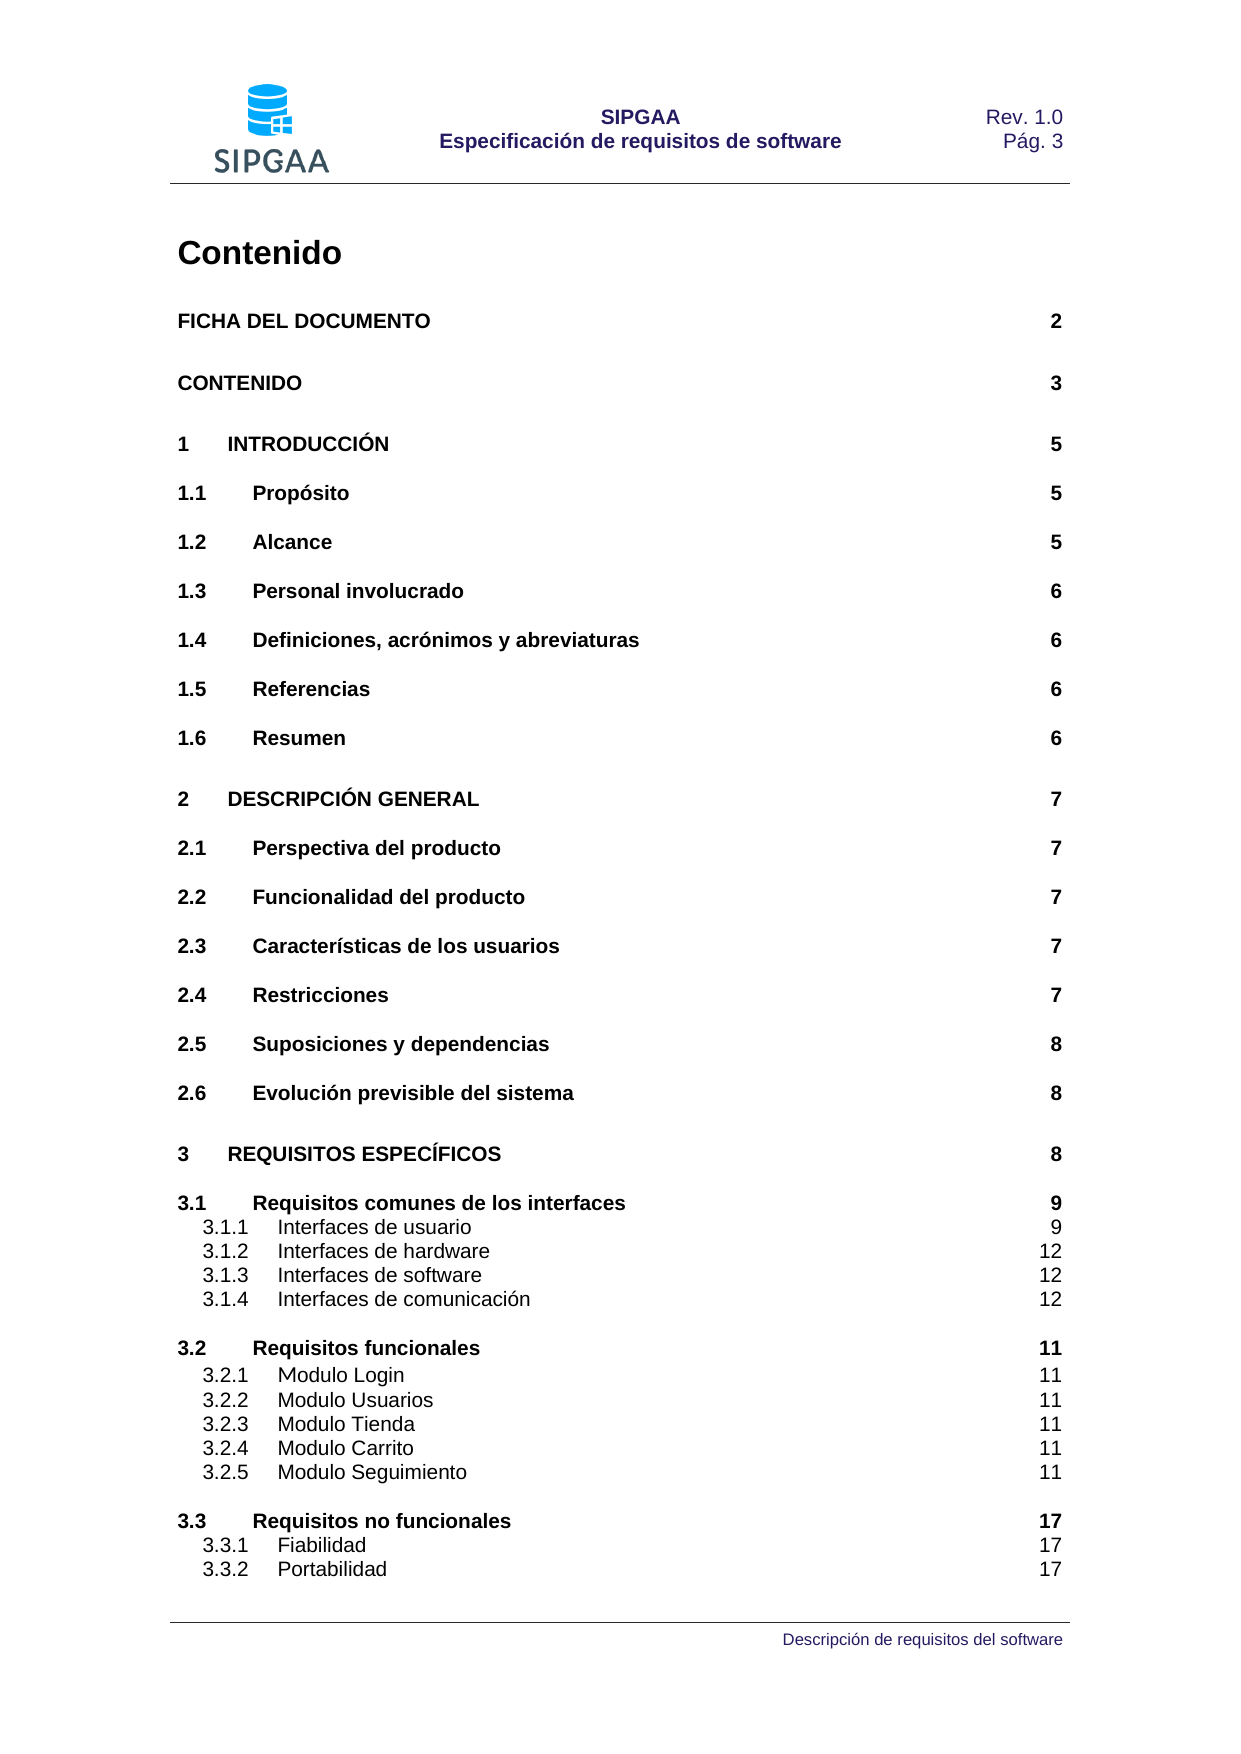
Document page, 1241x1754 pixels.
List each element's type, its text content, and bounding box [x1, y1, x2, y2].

text 3.3.1 Fiabilidad 17 [202, 1533, 1063, 1557]
text 2.5 Suposiciones y dependencias 8 [177, 1032, 1063, 1056]
text 3.2.2 Modulo Usuarios 11 [202, 1388, 1063, 1412]
text 1.5 Referencias 6 [177, 677, 1063, 701]
text Ficha del documento 2 [177, 309, 1063, 333]
text 3.1.1 Interfaces de usuario 9 [202, 1215, 1063, 1239]
text 3.2.3 Modulo Tienda 11 [202, 1412, 1063, 1436]
text 1 Introducción 5 [177, 432, 1063, 456]
text 1.6 Resumen 6 [177, 726, 1063, 749]
text 2.2 Funcionalidad del producto 7 [177, 885, 1063, 909]
text 2.1 Perspectiva del producto 7 [177, 836, 1063, 860]
text 2.3 Características de los usuarios 7 [177, 934, 1063, 958]
text 2.6 Evolución previsible del sistema 8 [177, 1081, 1063, 1105]
text 1.3 Personal involucrado 6 [177, 579, 1063, 603]
text 3.3 Requisitos no funcionales 17 [177, 1509, 1063, 1533]
subtitle Contenido [177, 233, 1063, 271]
text 1.4 Definiciones, acrónimos y abreviaturas 6 [177, 628, 1063, 652]
text 3.2.4 Modulo Carrito 11 [202, 1436, 1063, 1460]
text 3.1.3 Interfaces de software 12 [202, 1263, 1063, 1287]
picture [209, 81, 333, 176]
text 3.3.2 Portabilidad 17 [202, 1557, 1063, 1581]
text 2 Descripción general 7 [177, 787, 1063, 811]
text 3.1 Requisitos comunes de los interfaces 9 [177, 1191, 1063, 1215]
text 3 Requisitos específicos 8 [177, 1142, 1063, 1166]
text Contenido 3 [177, 370, 1063, 394]
text 3.2.1 Modulo Login 11 [202, 1360, 1063, 1388]
text 3.1.2 Interfaces de hardware 12 [202, 1239, 1063, 1263]
text 1.1 Propósito 5 [177, 481, 1063, 505]
text 3.2.5 Modulo Seguimiento 11 [202, 1460, 1063, 1484]
text 2.4 Restricciones 7 [177, 983, 1063, 1007]
text 3.2 Requisitos funcionales 11 [177, 1336, 1063, 1360]
text 3.1.4 Interfaces de comunicación 12 [202, 1287, 1063, 1311]
text 1.2 Alcance 5 [177, 530, 1063, 554]
